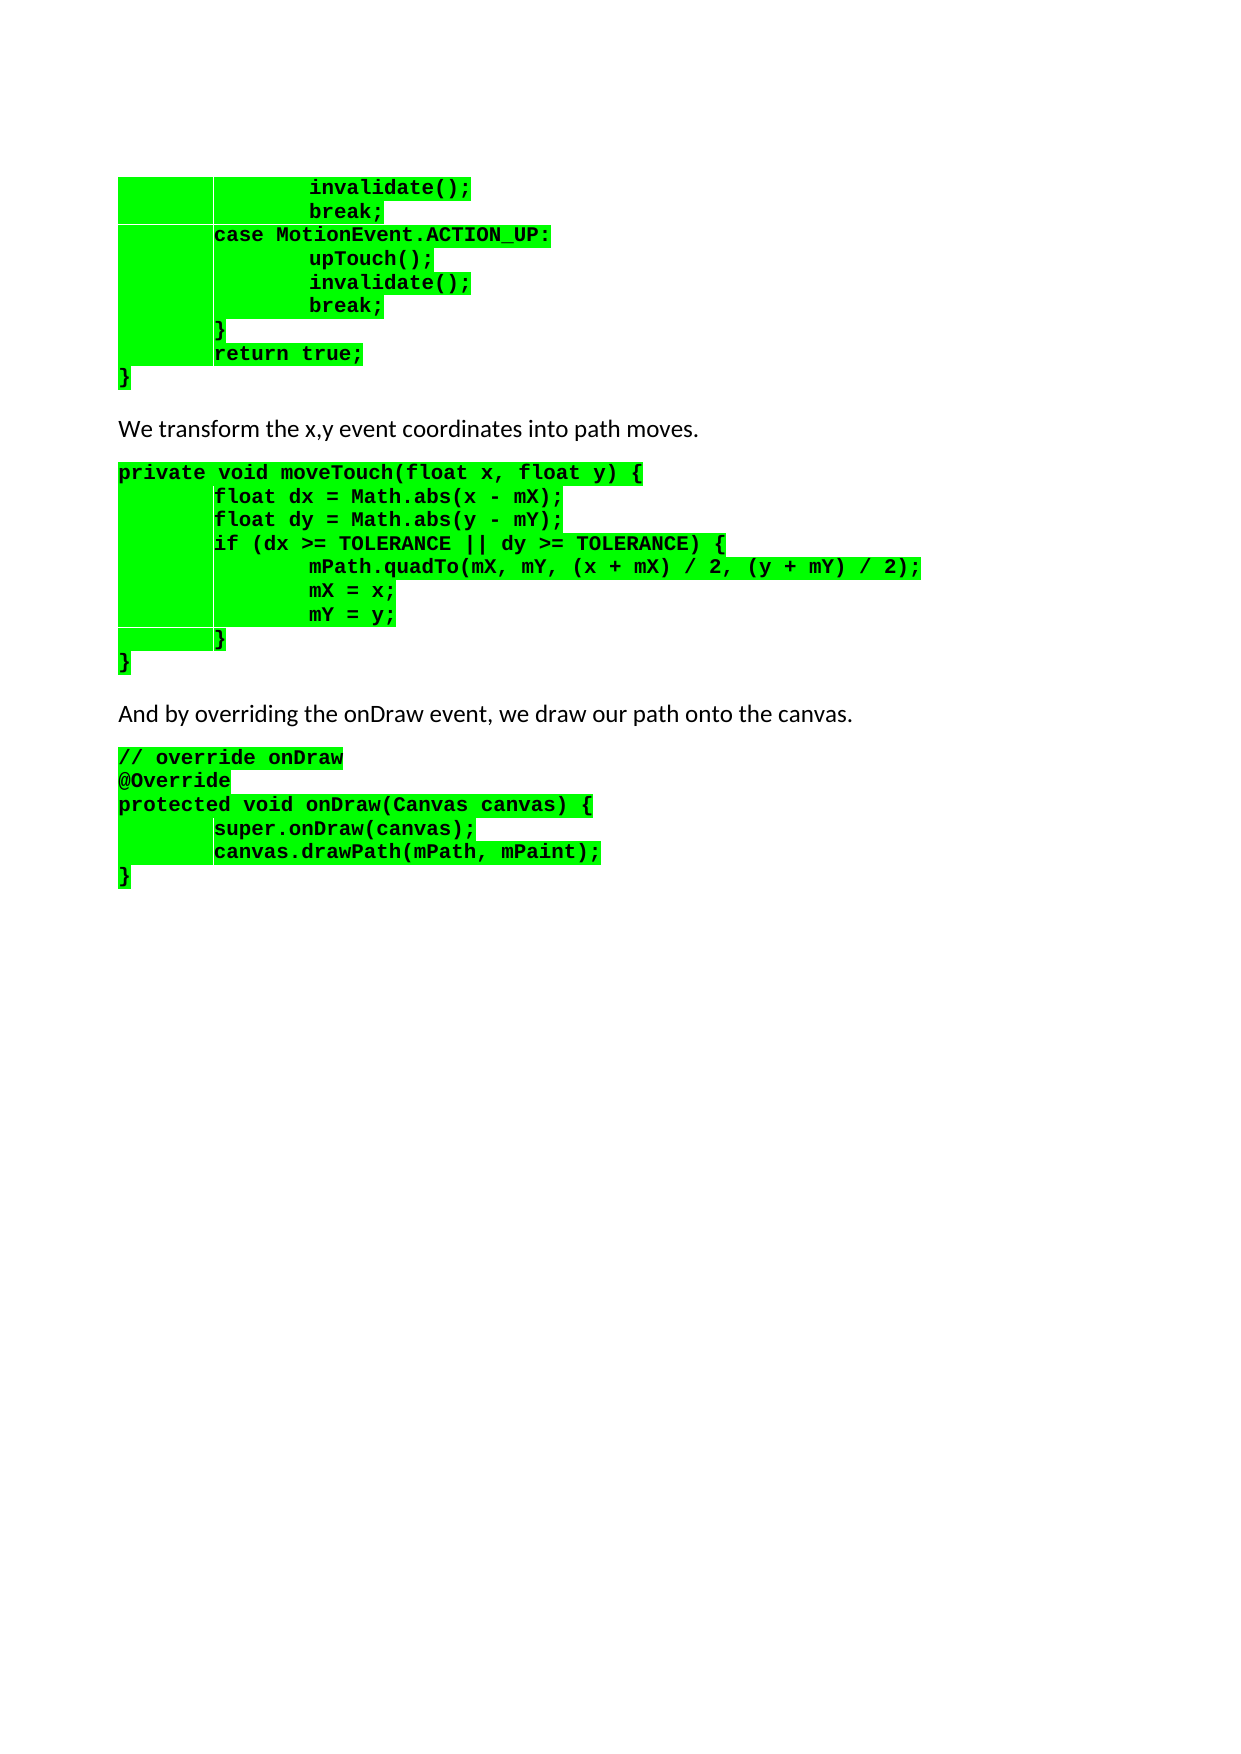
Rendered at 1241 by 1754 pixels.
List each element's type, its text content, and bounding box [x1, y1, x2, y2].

text } [118, 627, 1122, 651]
text // override onDraw [118, 747, 1122, 770]
text canvas.drawPath(mPath, mPaint); [118, 841, 1122, 865]
text break; [118, 201, 1122, 224]
text protected void onDraw(Canvas canvas) { [118, 794, 1122, 818]
text return true; [118, 343, 1122, 366]
text float dy = Math.abs(y - mY); [118, 509, 1122, 533]
text upTouch(); [118, 248, 1122, 272]
text float dx = Math.abs(x - mX); [118, 486, 1122, 509]
text We transform the x,y event coordinates into path moves. [118, 414, 1122, 444]
text } [118, 651, 1122, 675]
text mY = y; [118, 604, 1122, 627]
text if (dx >= TOLERANCE || dy >= TOLERANCE) { [118, 533, 1122, 557]
text invalidate(); [118, 272, 1122, 295]
text mPath.quadTo(mX, mY, (x + mX) / 2, (y + mY) / 2); [118, 557, 1122, 580]
text } [118, 319, 1122, 343]
text break; [118, 295, 1122, 319]
text mX = x; [118, 580, 1122, 604]
text super.onDraw(canvas); [118, 818, 1122, 841]
text And by overriding the onDraw event, we draw our path onto the canvas. [118, 698, 1122, 729]
text invalidate(); [118, 177, 1122, 201]
text case MotionEvent.ACTION_UP: [118, 224, 1122, 248]
text } [118, 865, 1122, 889]
text } [118, 366, 1122, 390]
text @Override [118, 770, 1122, 794]
text private void moveTouch(float x, float y) { [118, 462, 1122, 486]
